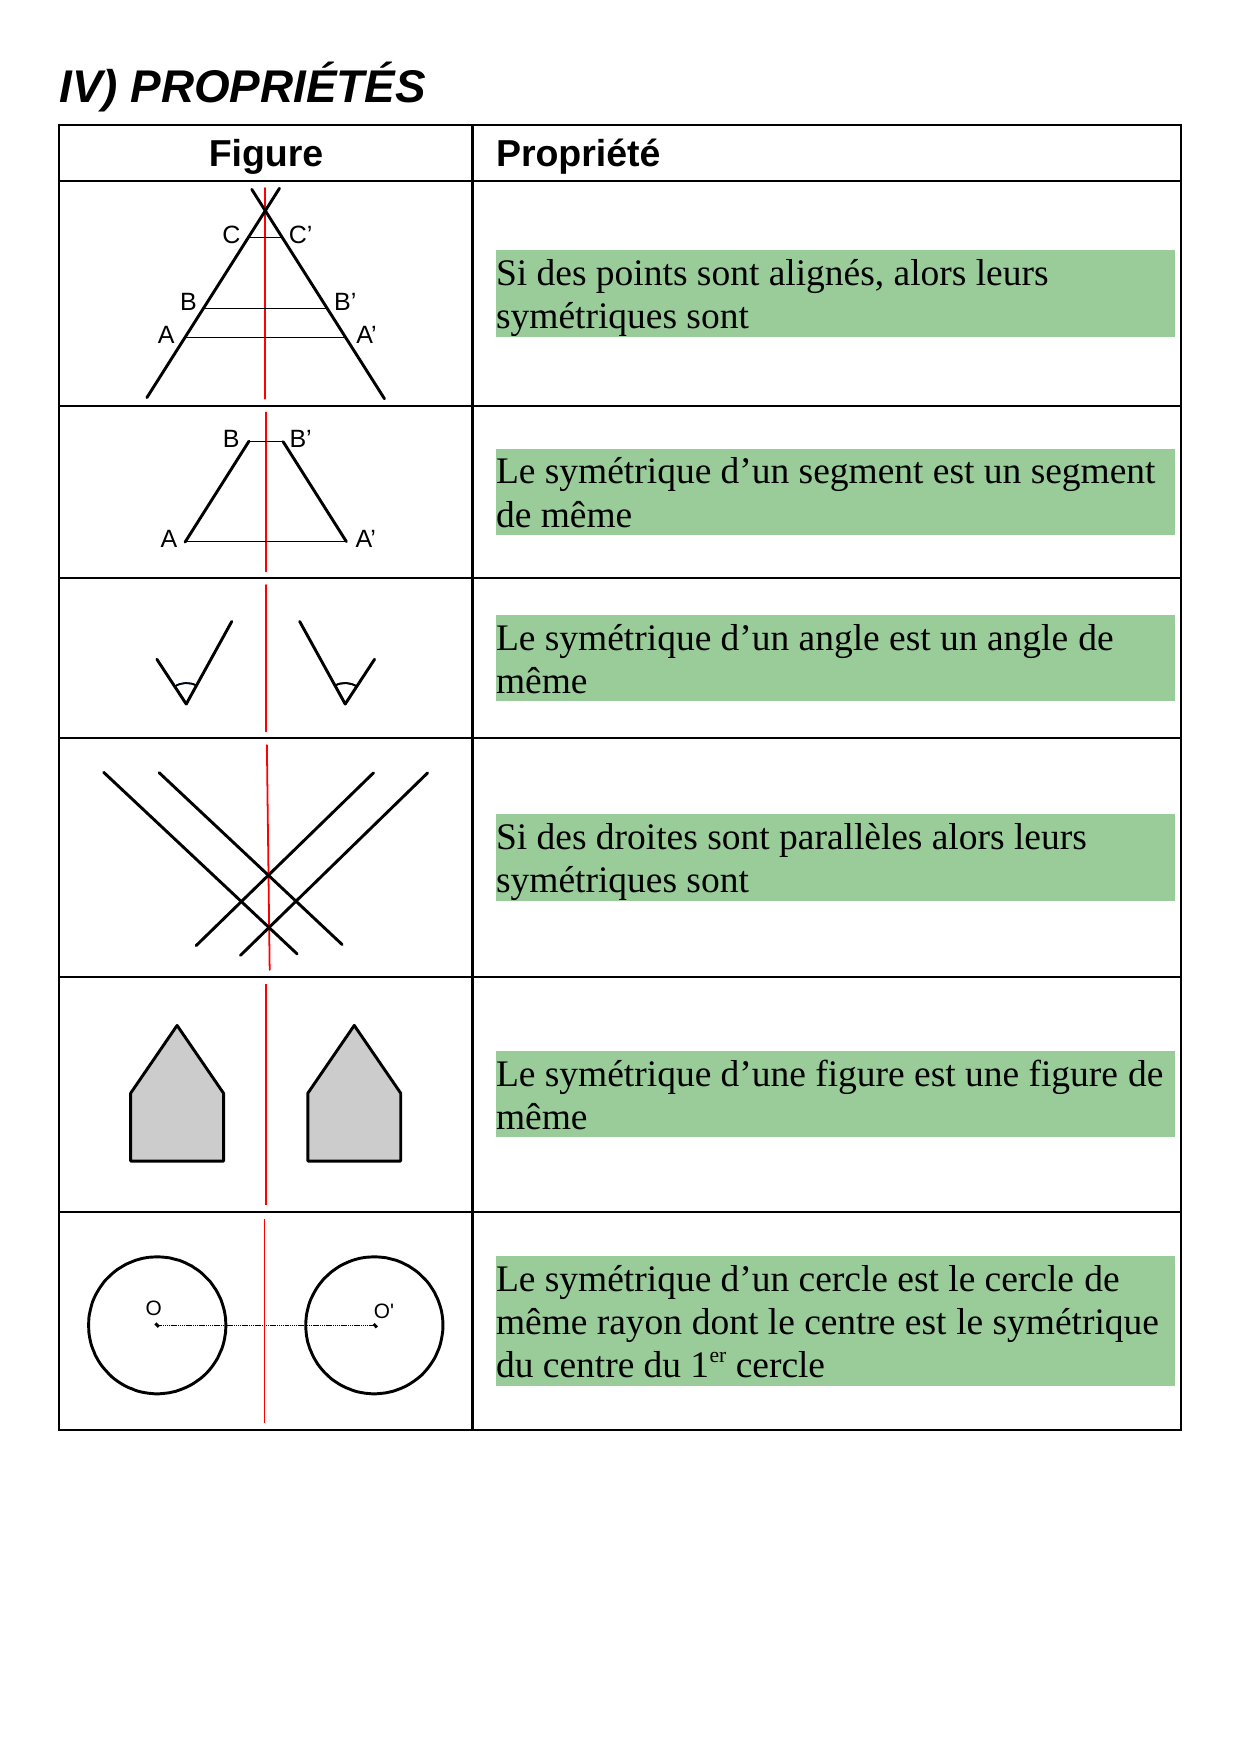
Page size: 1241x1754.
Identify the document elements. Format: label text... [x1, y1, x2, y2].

table_header Figure [60, 126, 471, 180]
table_cell [60, 579, 471, 737]
table_cell [60, 978, 471, 1211]
table_cell Le symétrique d’un cercle est le cercle de même rayon dont le centre est le symétrique du centre du 1er cercle [474, 1213, 1180, 1429]
list Propriétés [59, 59, 1181, 112]
table_cell Le symétrique d’un angle est un angle de même [474, 579, 1180, 737]
table_cell [60, 407, 471, 577]
table_cell Le symétrique d’une figure est une figure de même [474, 978, 1180, 1211]
table_header Propriété [474, 126, 1180, 180]
table_cell [60, 739, 471, 976]
table_cell Le symétrique d’un segment est un segment de même [474, 407, 1180, 577]
table_cell Si des points sont alignés, alors leurs symétriques sont [474, 182, 1180, 404]
table_cell [60, 182, 471, 404]
table_cell [60, 1213, 471, 1429]
table_cell Si des droites sont parallèles alors leurs symétriques sont [474, 739, 1180, 976]
